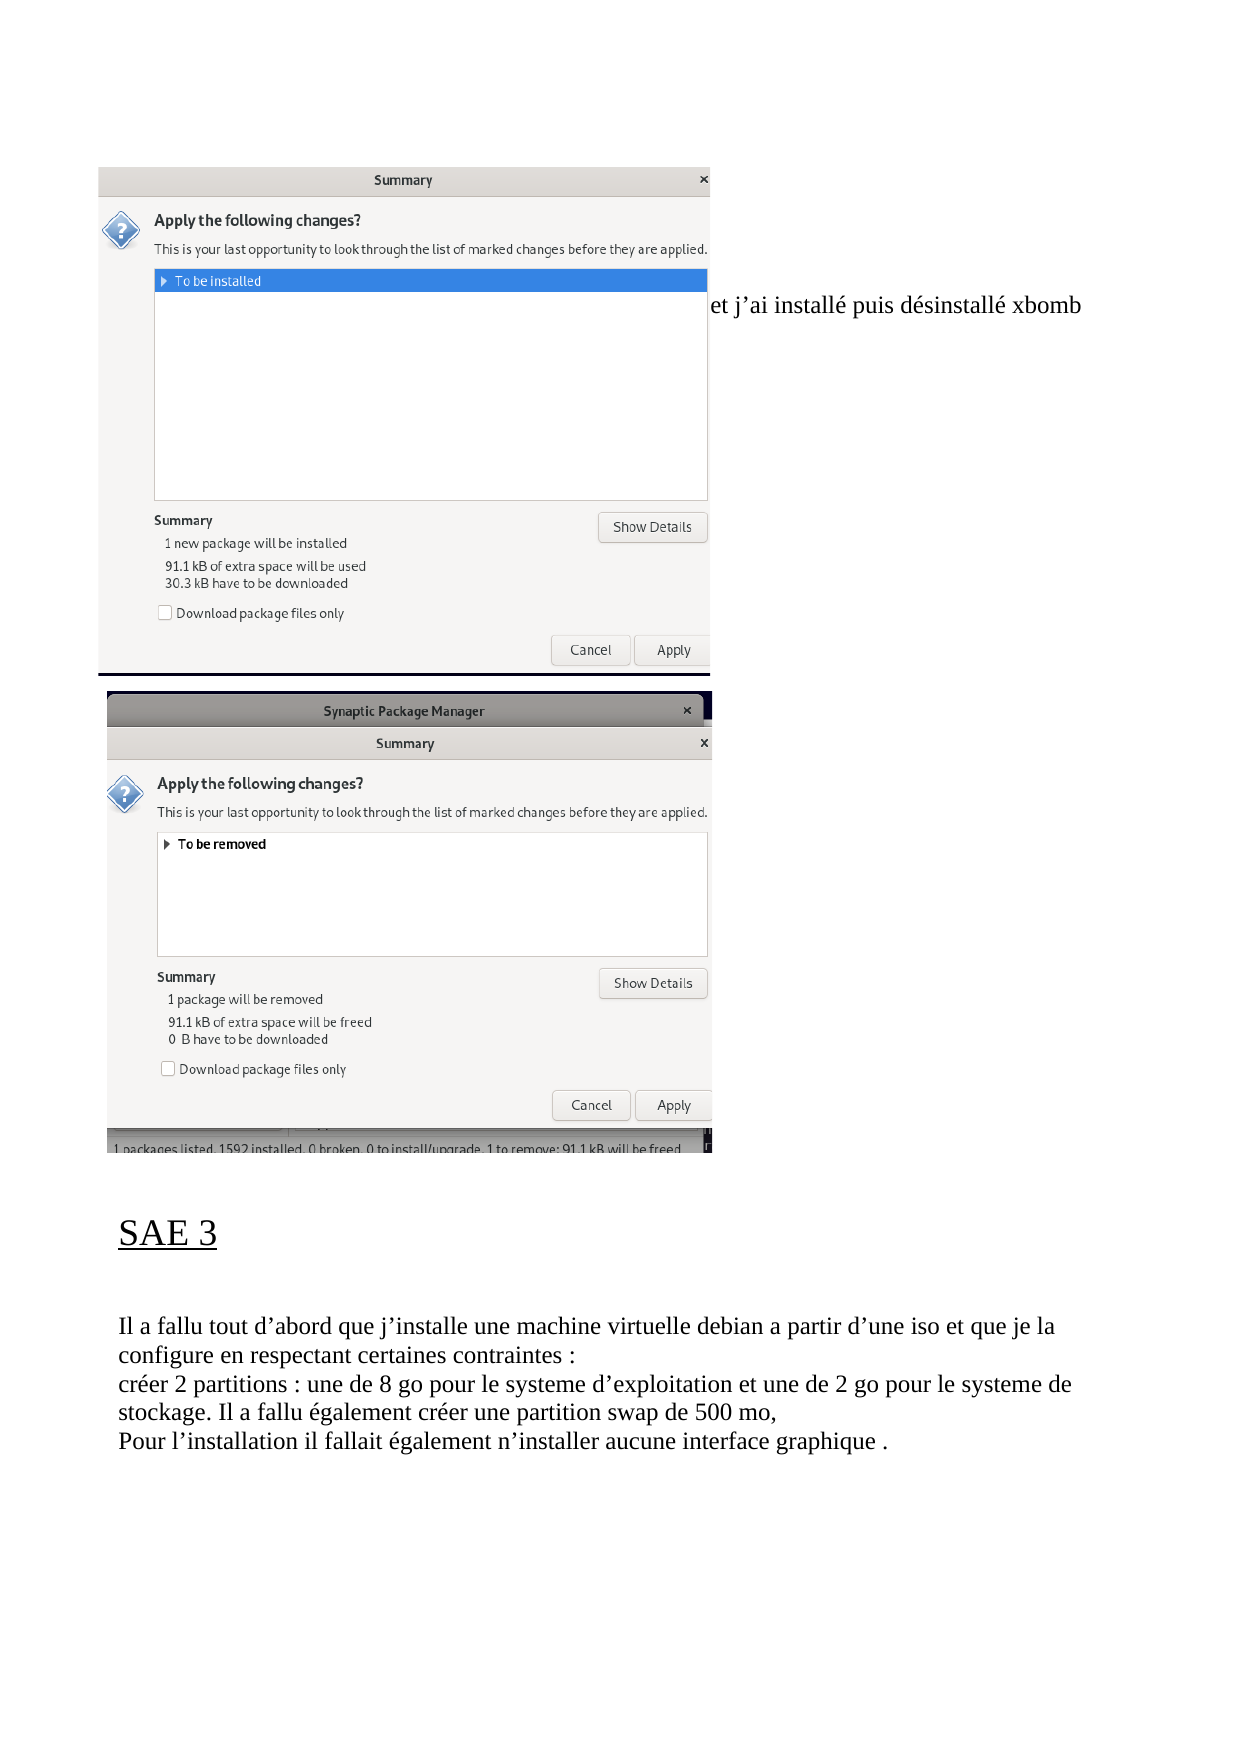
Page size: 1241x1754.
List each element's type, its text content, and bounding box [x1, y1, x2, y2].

picture [98, 167, 711, 676]
text Pour l’installation il fallait également n’installer aucune interface graphique . [118, 1426, 1122, 1455]
text Il a fallu tout d’abord que j’installe une machine virtuelle debian a partir d’une iso et que je la configure en respectant certaines contraintes : [118, 1311, 1122, 1369]
text créer 2 partitions : une de 8 go pour le systeme d’exploitation et une de 2 go pour le systeme de stockage. Il a fallu également créer une partition swap de 500 mo, [118, 1369, 1122, 1426]
text SAE 3 [118, 1211, 1122, 1254]
picture [107, 691, 713, 1153]
text et j’ai installé puis désinstallé xbomb [711, 291, 1122, 319]
